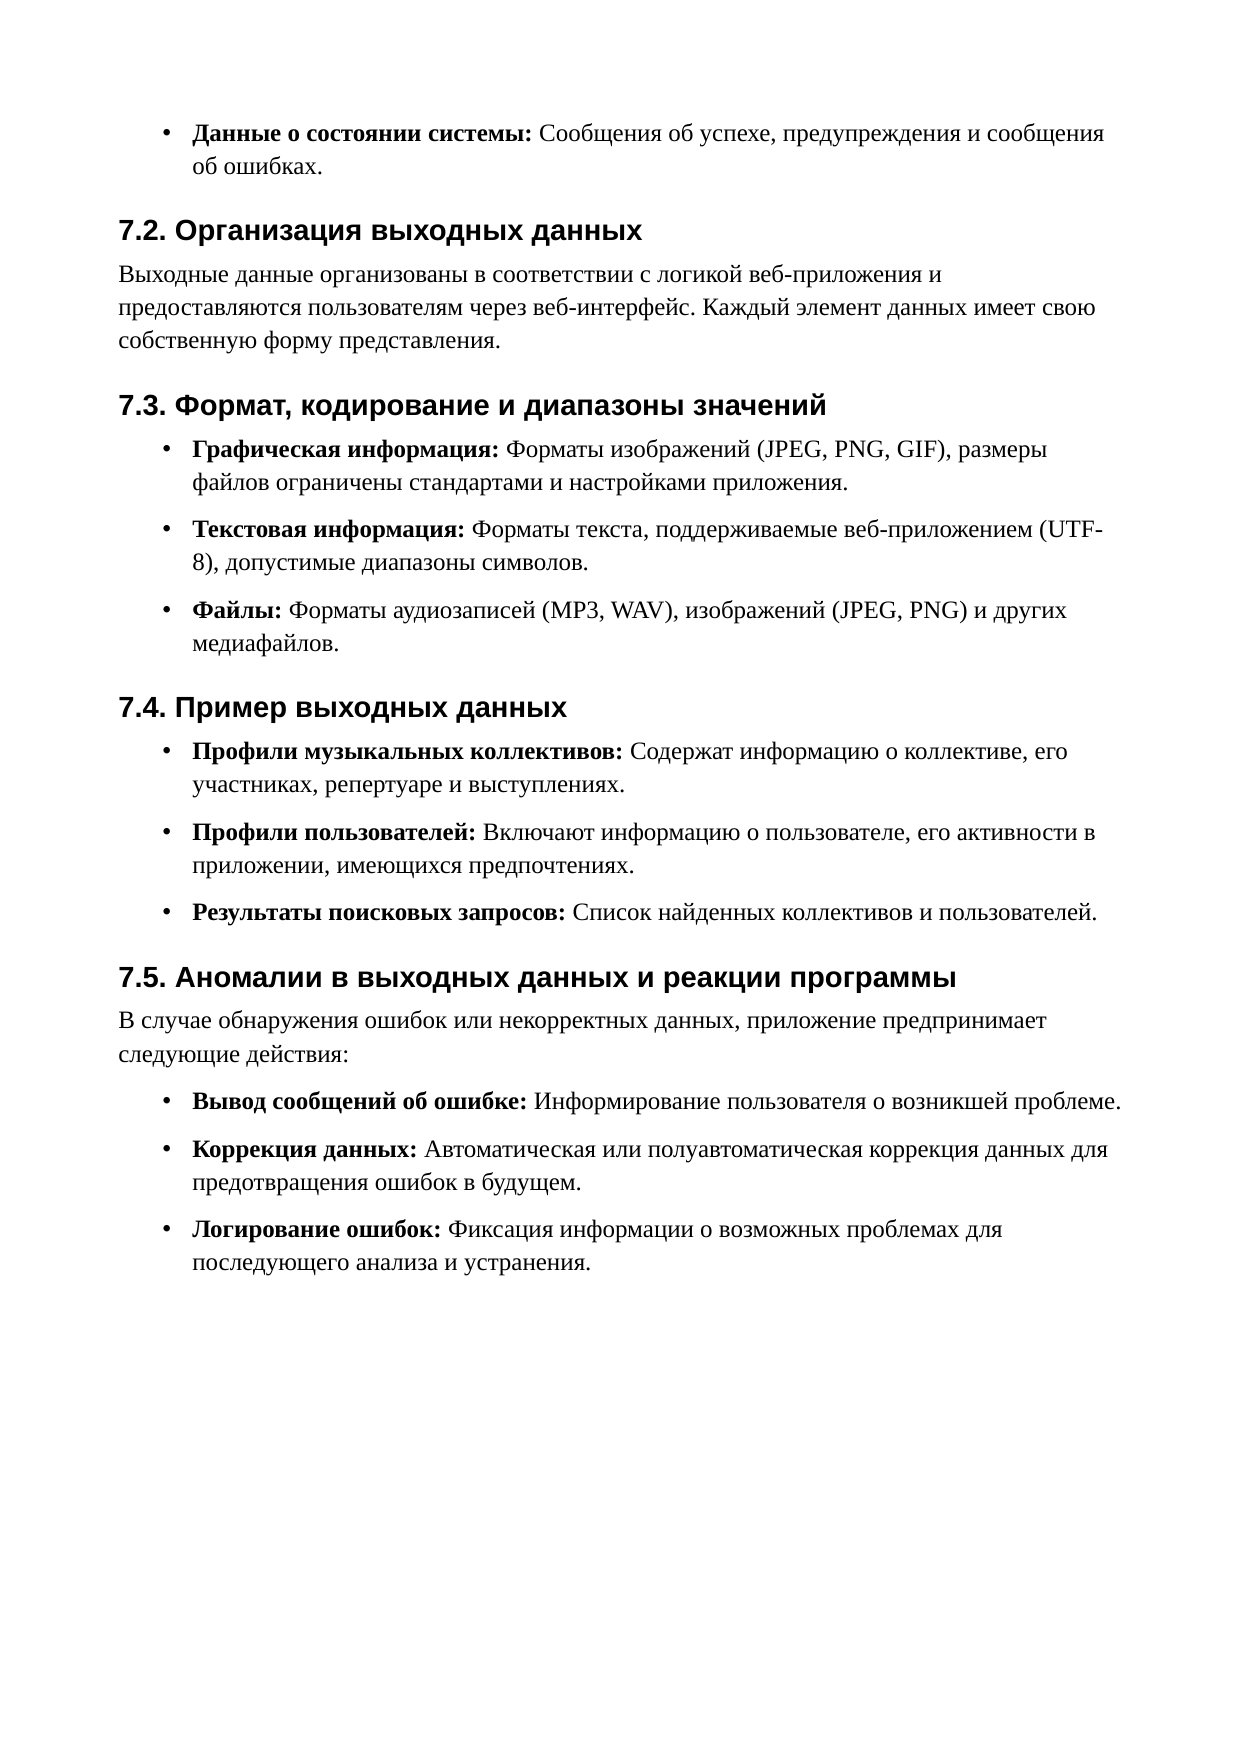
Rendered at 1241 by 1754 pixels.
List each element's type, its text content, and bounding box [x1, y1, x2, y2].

subtitle 7.4. Пример выходных данных [118, 690, 1122, 724]
list Файлы: Форматы аудиозаписей (MP3, WAV), изображений (JPEG, PNG) и других медиафайлов. [162, 595, 1122, 657]
list Логирование ошибок: Фиксация информации о возможных проблемах для последующего анализа и устранения. [162, 1214, 1122, 1276]
list Профили музыкальных коллективов: Содержат информацию о коллективе, его участниках, репертуаре и выступлениях. [162, 736, 1122, 798]
text Выходные данные организованы в соответствии с логикой веб-приложения и предоставляются пользователям через веб-интерфейс. Каждый элемент данных имеет свою собственную форму представления. [118, 259, 1122, 354]
list Коррекция данных: Автоматическая или полуавтоматическая коррекция данных для предотвращения ошибок в будущем. [162, 1134, 1122, 1196]
list Вывод сообщений об ошибке: Информирование пользователя о возникшей проблеме. [162, 1086, 1122, 1115]
subtitle 7.2. Организация выходных данных [118, 213, 1122, 247]
list Профили пользователей: Включают информацию о пользователе, его активности в приложении, имеющихся предпочтениях. [162, 817, 1122, 878]
list Текстовая информация: Форматы текста, поддерживаемые веб-приложением (UTF-8), допустимые диапазоны символов. [162, 514, 1122, 576]
list Данные о состоянии системы: Сообщения об успехе, предупреждения и сообщения об ошибках. [162, 118, 1122, 180]
list Результаты поисковых запросов: Список найденных коллективов и пользователей. [162, 897, 1122, 926]
list Графическая информация: Форматы изображений (JPEG, PNG, GIF), размеры файлов ограничены стандартами и настройками приложения. [162, 434, 1122, 495]
subtitle 7.3. Формат, кодирование и диапазоны значений [118, 388, 1122, 421]
text В случае обнаружения ошибок или некорректных данных, приложение предпринимает следующие действия: [118, 1006, 1122, 1067]
subtitle 7.5. Аномалии в выходных данных и реакции программы [118, 959, 1122, 993]
